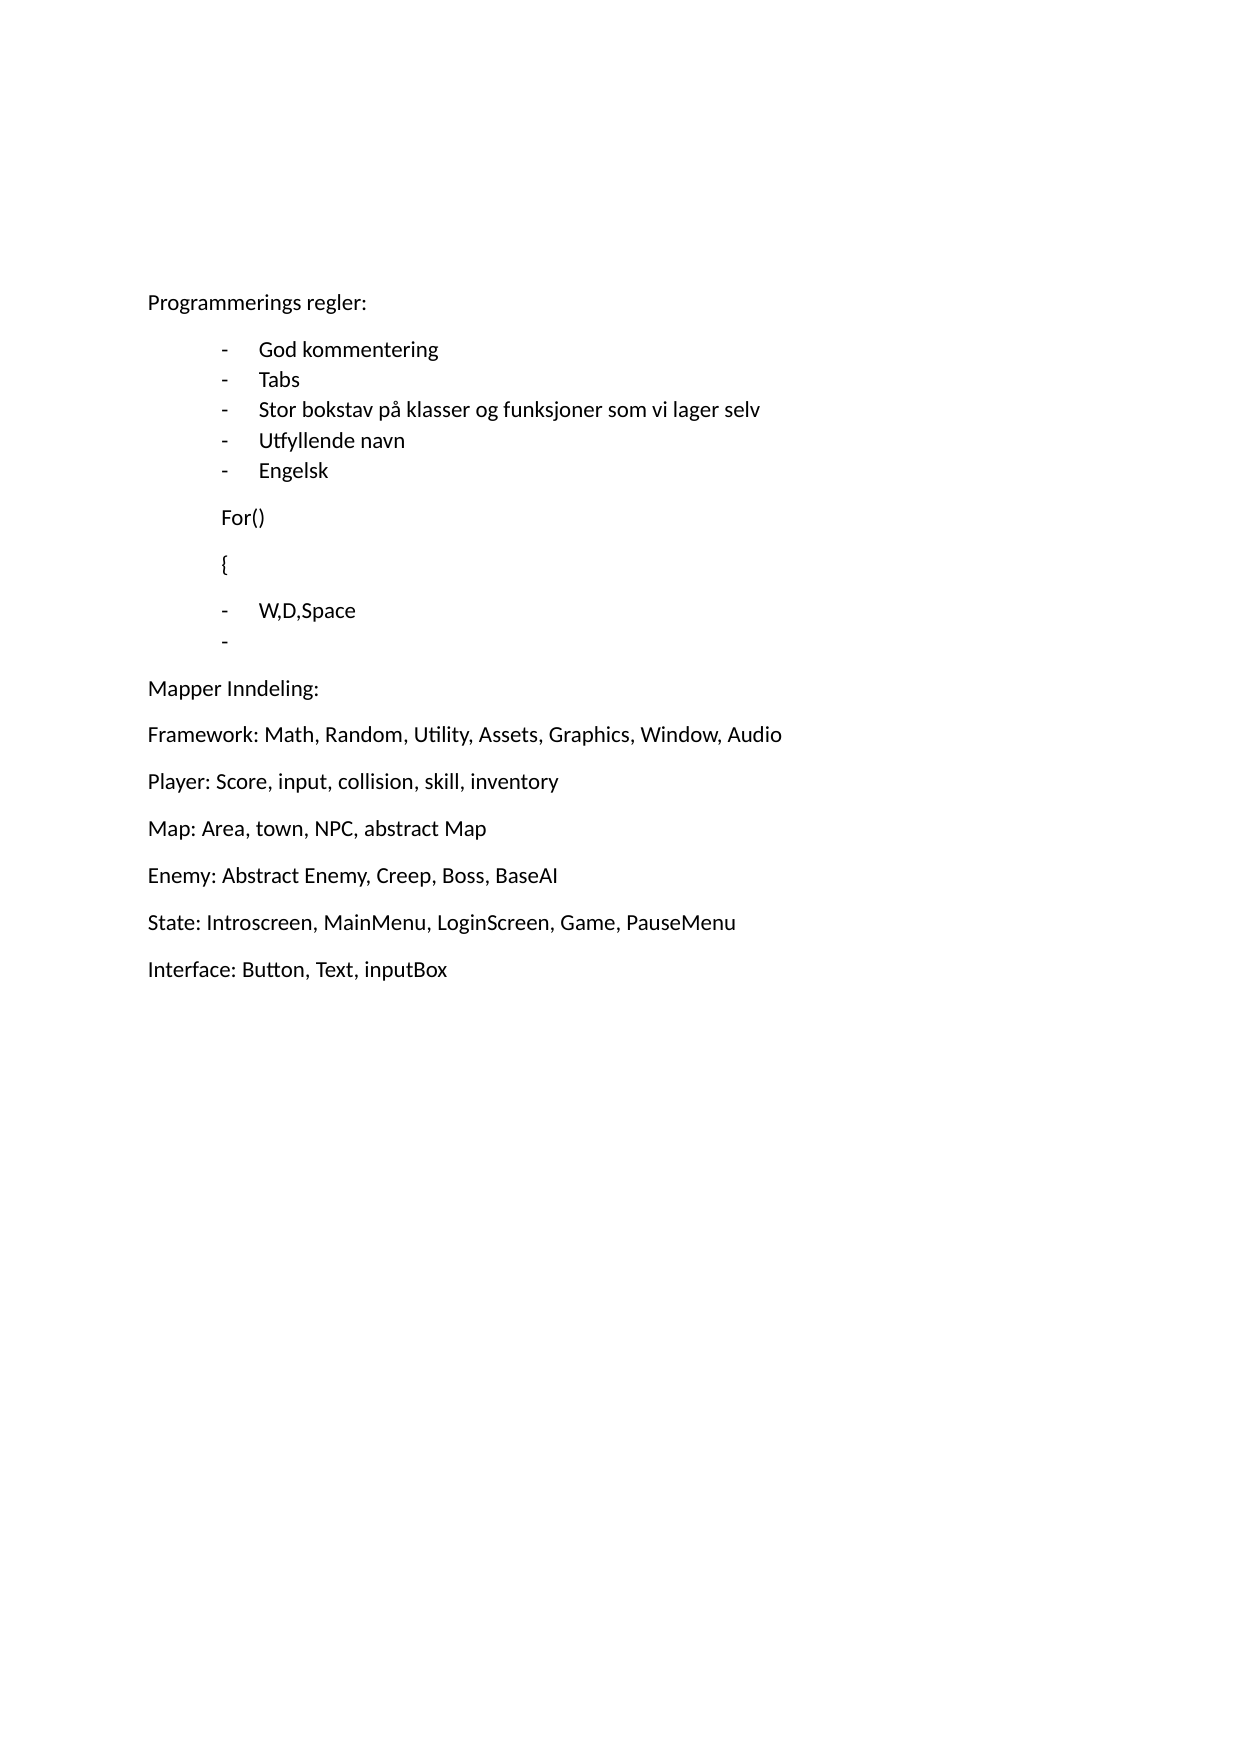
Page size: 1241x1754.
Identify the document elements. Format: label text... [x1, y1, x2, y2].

text Framework: Math, Random, Utility, Assets, Graphics, Window, Audio [148, 721, 1093, 748]
text State: Introscreen, MainMenu, LoginScreen, Game, PauseMenu [148, 908, 1093, 936]
list Engelsk [221, 456, 1093, 484]
text Enemy: Abstract Enemy, Creep, Boss, BaseAI [148, 861, 1093, 889]
list W,D,Space [221, 597, 1093, 624]
text Map: Area, town, NPC, abstract Map [148, 814, 1093, 842]
list Tabs [221, 365, 1093, 393]
list Utfyllende navn [221, 426, 1093, 454]
text Programmerings regler: [148, 288, 1093, 316]
list Stor bokstav på klasser og funksjoner som vi lager selv [221, 396, 1093, 423]
text Mapper Inndeling: [148, 674, 1093, 702]
text Player: Score, input, collision, skill, inventory [148, 767, 1093, 795]
list God kommentering [221, 335, 1093, 363]
text { [221, 550, 1093, 578]
text For() [221, 503, 1093, 531]
text Interface: Button, Text, inputBox [148, 955, 1093, 983]
